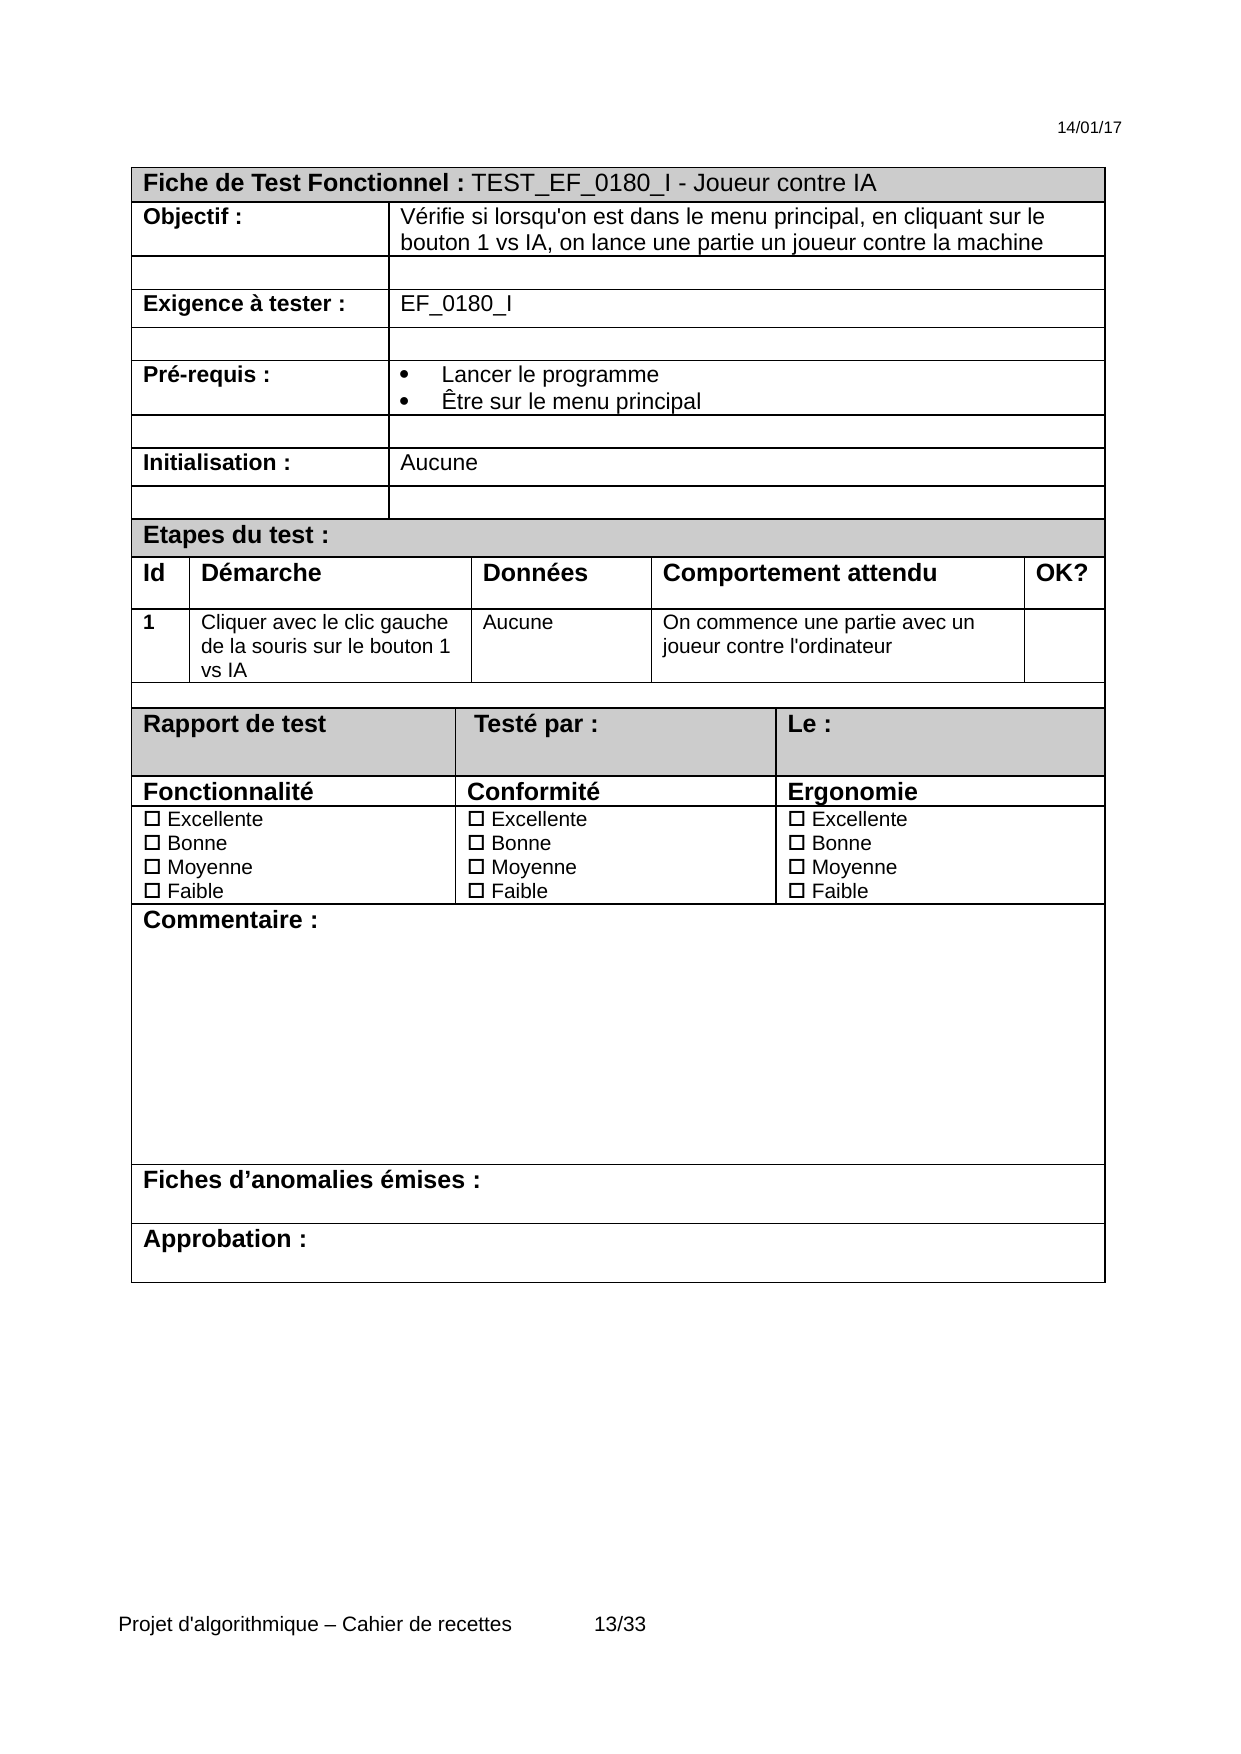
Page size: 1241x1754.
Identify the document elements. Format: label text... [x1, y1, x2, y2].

table_cell Ergonomie [777, 777, 1104, 805]
table_cell Fonctionnalité [132, 777, 455, 805]
table_cell On commence une partie avec un joueur contre l'ordinateur [652, 610, 1024, 682]
table_cell Vérifie si lorsqu'on est dans le menu principal, en cliquant sur le bouton 1 vs IA, on lance une partie un joueur contre la machine [390, 203, 1104, 255]
table_cell [132, 487, 388, 518]
table_cell Objectif : [132, 203, 388, 255]
table_cell Cliquer avec le clic gauche de la souris sur le bouton 1 vs IA [190, 610, 471, 682]
table_cell OK? [1025, 558, 1104, 608]
table_cell Lancer le programme Être sur le menu principal [390, 361, 1104, 414]
table_cell Fiches d’anomalies émises : [132, 1165, 1104, 1222]
table_cell Données [472, 558, 651, 608]
table_cell Exigence à tester : [132, 290, 388, 327]
table_cell [132, 257, 388, 288]
table_cell Id [132, 558, 189, 608]
table_cell Conformité [456, 777, 775, 805]
table_cell □ Excellente □ Bonne □ Moyenne □ Faible [777, 807, 1104, 903]
table_cell [390, 487, 1104, 518]
table_cell Etapes du test : [132, 520, 1104, 556]
table_cell [132, 328, 388, 360]
table_cell EF_0180_I [390, 290, 1104, 327]
table_cell □ Excellente □ Bonne □ Moyenne □ Faible [132, 807, 455, 903]
table_header Fiche de Test Fonctionnel : TEST_EF_0180_I - Joueur contre IA [132, 168, 1104, 201]
table_cell Aucune [390, 449, 1104, 485]
table_cell Comportement attendu [652, 558, 1024, 608]
table_cell [132, 683, 1104, 707]
table_cell Aucune [472, 610, 651, 682]
table_cell [132, 416, 388, 447]
table_cell [390, 328, 1104, 360]
table_cell 1 [132, 610, 189, 682]
table_cell Démarche [190, 558, 471, 608]
table_cell [390, 257, 1104, 288]
table_cell Le : [777, 709, 1104, 775]
table_cell Rapport de test [132, 709, 455, 775]
table_cell Pré-requis : [132, 361, 388, 414]
table_cell Approbation : [132, 1224, 1104, 1282]
table_cell [390, 416, 1104, 447]
table_cell Initialisation : [132, 449, 388, 485]
table_cell Testé par : [456, 709, 775, 775]
table_cell Commentaire : [132, 905, 1104, 1163]
table_cell [1025, 610, 1104, 682]
table_cell □ Excellente □ Bonne □ Moyenne □ Faible [456, 807, 775, 903]
